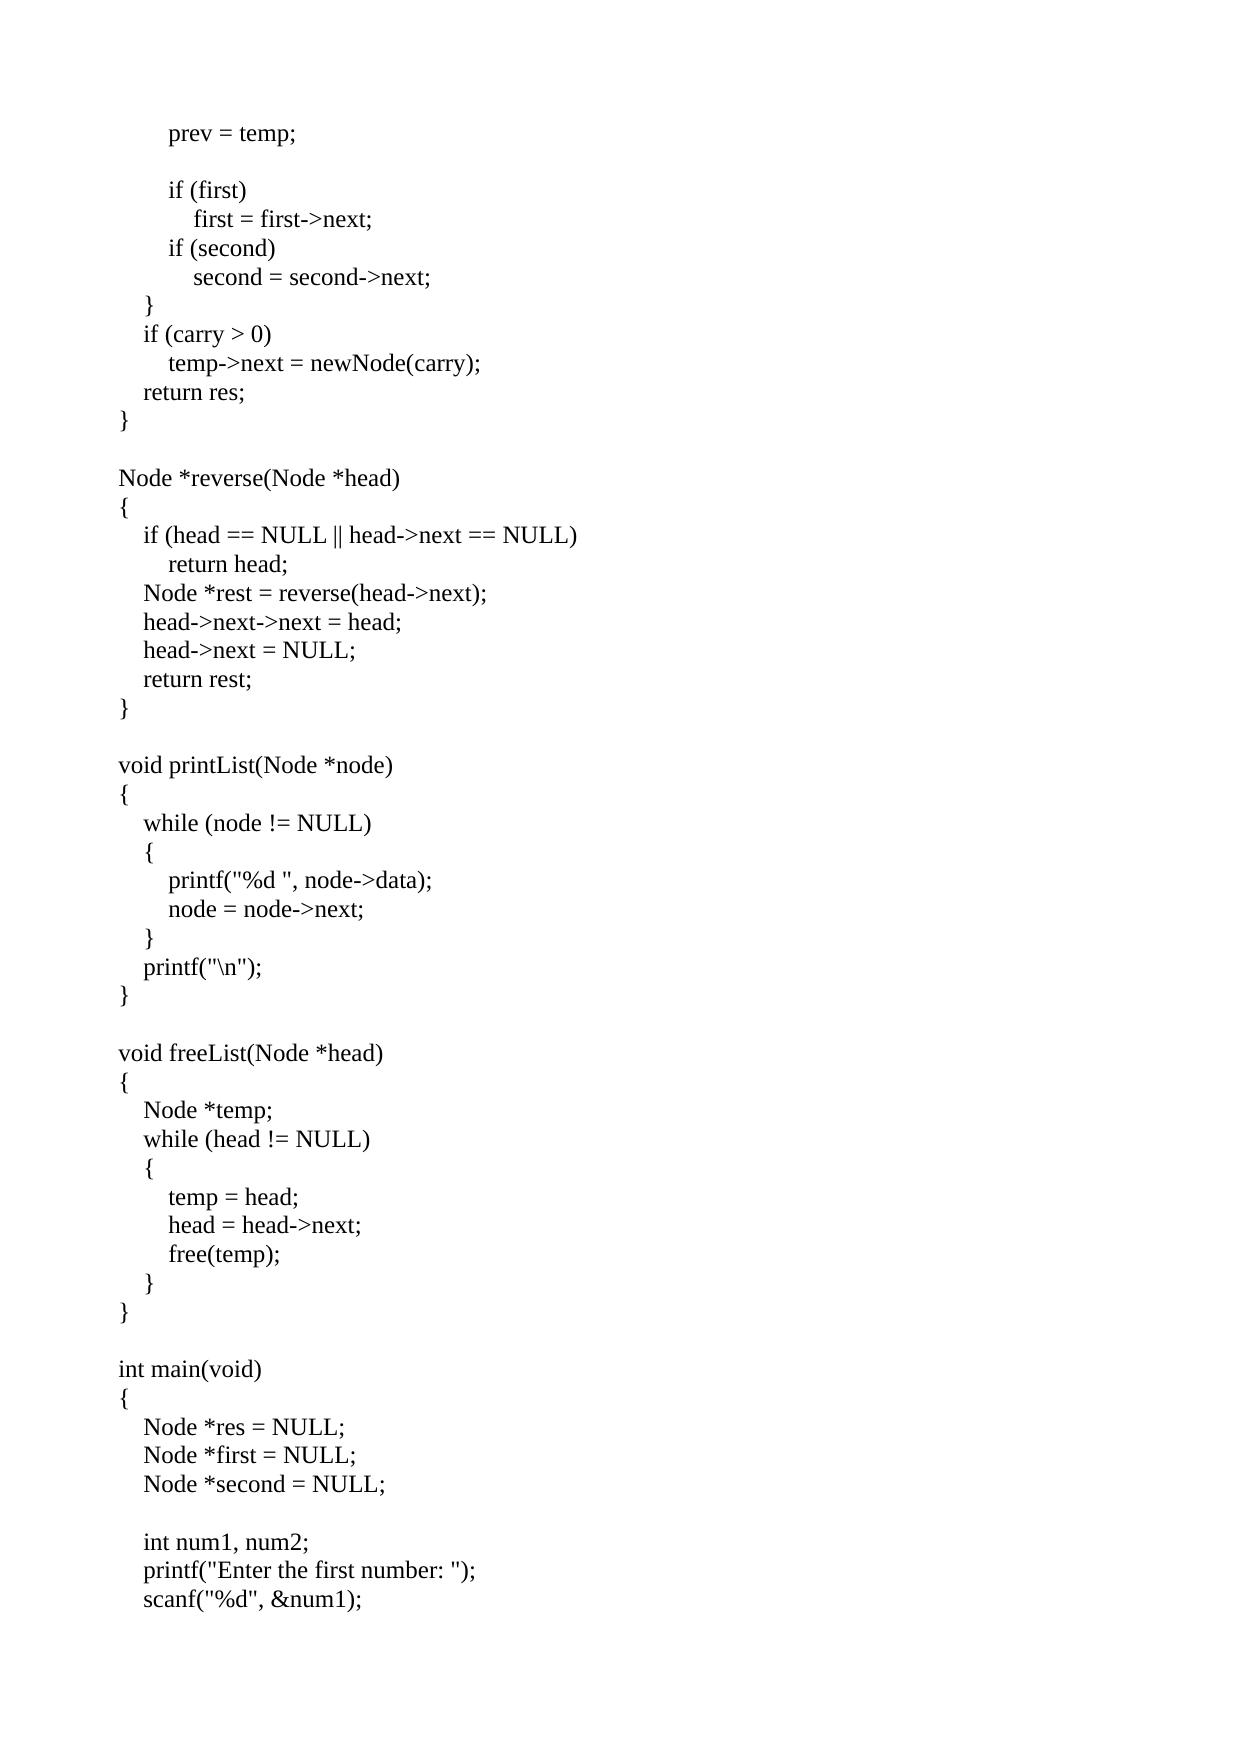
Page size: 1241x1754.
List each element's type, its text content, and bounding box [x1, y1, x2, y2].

text prev = temp; [118, 118, 1122, 147]
text Node *rest = reverse(head->next); [118, 578, 1122, 607]
text int main(void) [118, 1354, 1122, 1383]
text free(temp); [118, 1239, 1122, 1268]
text } [118, 291, 1122, 319]
text second = second->next; [118, 262, 1122, 291]
text if (carry > 0) [118, 319, 1122, 348]
text { [118, 1153, 1122, 1182]
text if (second) [118, 233, 1122, 262]
text } [118, 1297, 1122, 1326]
text printf("%d ", node->data); [118, 866, 1122, 894]
text temp = head; [118, 1182, 1122, 1211]
text while (head != NULL) [118, 1124, 1122, 1153]
text Node *res = NULL; [118, 1412, 1122, 1441]
text { [118, 779, 1122, 808]
text void freeList(Node *head) [118, 1038, 1122, 1067]
text scanf("%d", &num1); [118, 1584, 1122, 1613]
text void printList(Node *node) [118, 751, 1122, 779]
text first = first->next; [118, 204, 1122, 233]
text { [118, 1067, 1122, 1096]
text head->next->next = head; [118, 607, 1122, 636]
text printf("Enter the first number: "); [118, 1556, 1122, 1584]
text } [118, 1268, 1122, 1297]
text } [118, 406, 1122, 434]
text Node *first = NULL; [118, 1441, 1122, 1469]
text } [118, 693, 1122, 722]
text if (first) [118, 176, 1122, 204]
text printf("\n"); [118, 952, 1122, 981]
text { [118, 837, 1122, 866]
text head->next = NULL; [118, 636, 1122, 664]
text } [118, 981, 1122, 1009]
text Node *temp; [118, 1096, 1122, 1124]
text if (head == NULL || head->next == NULL) [118, 521, 1122, 549]
text node = node->next; [118, 894, 1122, 923]
text head = head->next; [118, 1211, 1122, 1239]
text while (node != NULL) [118, 808, 1122, 837]
text return res; [118, 377, 1122, 406]
text return rest; [118, 664, 1122, 693]
text } [118, 923, 1122, 952]
text return head; [118, 549, 1122, 578]
text { [118, 1383, 1122, 1412]
text Node *reverse(Node *head) [118, 463, 1122, 492]
text temp->next = newNode(carry); [118, 348, 1122, 377]
text int num1, num2; [118, 1527, 1122, 1556]
text Node *second = NULL; [118, 1469, 1122, 1498]
text { [118, 492, 1122, 521]
